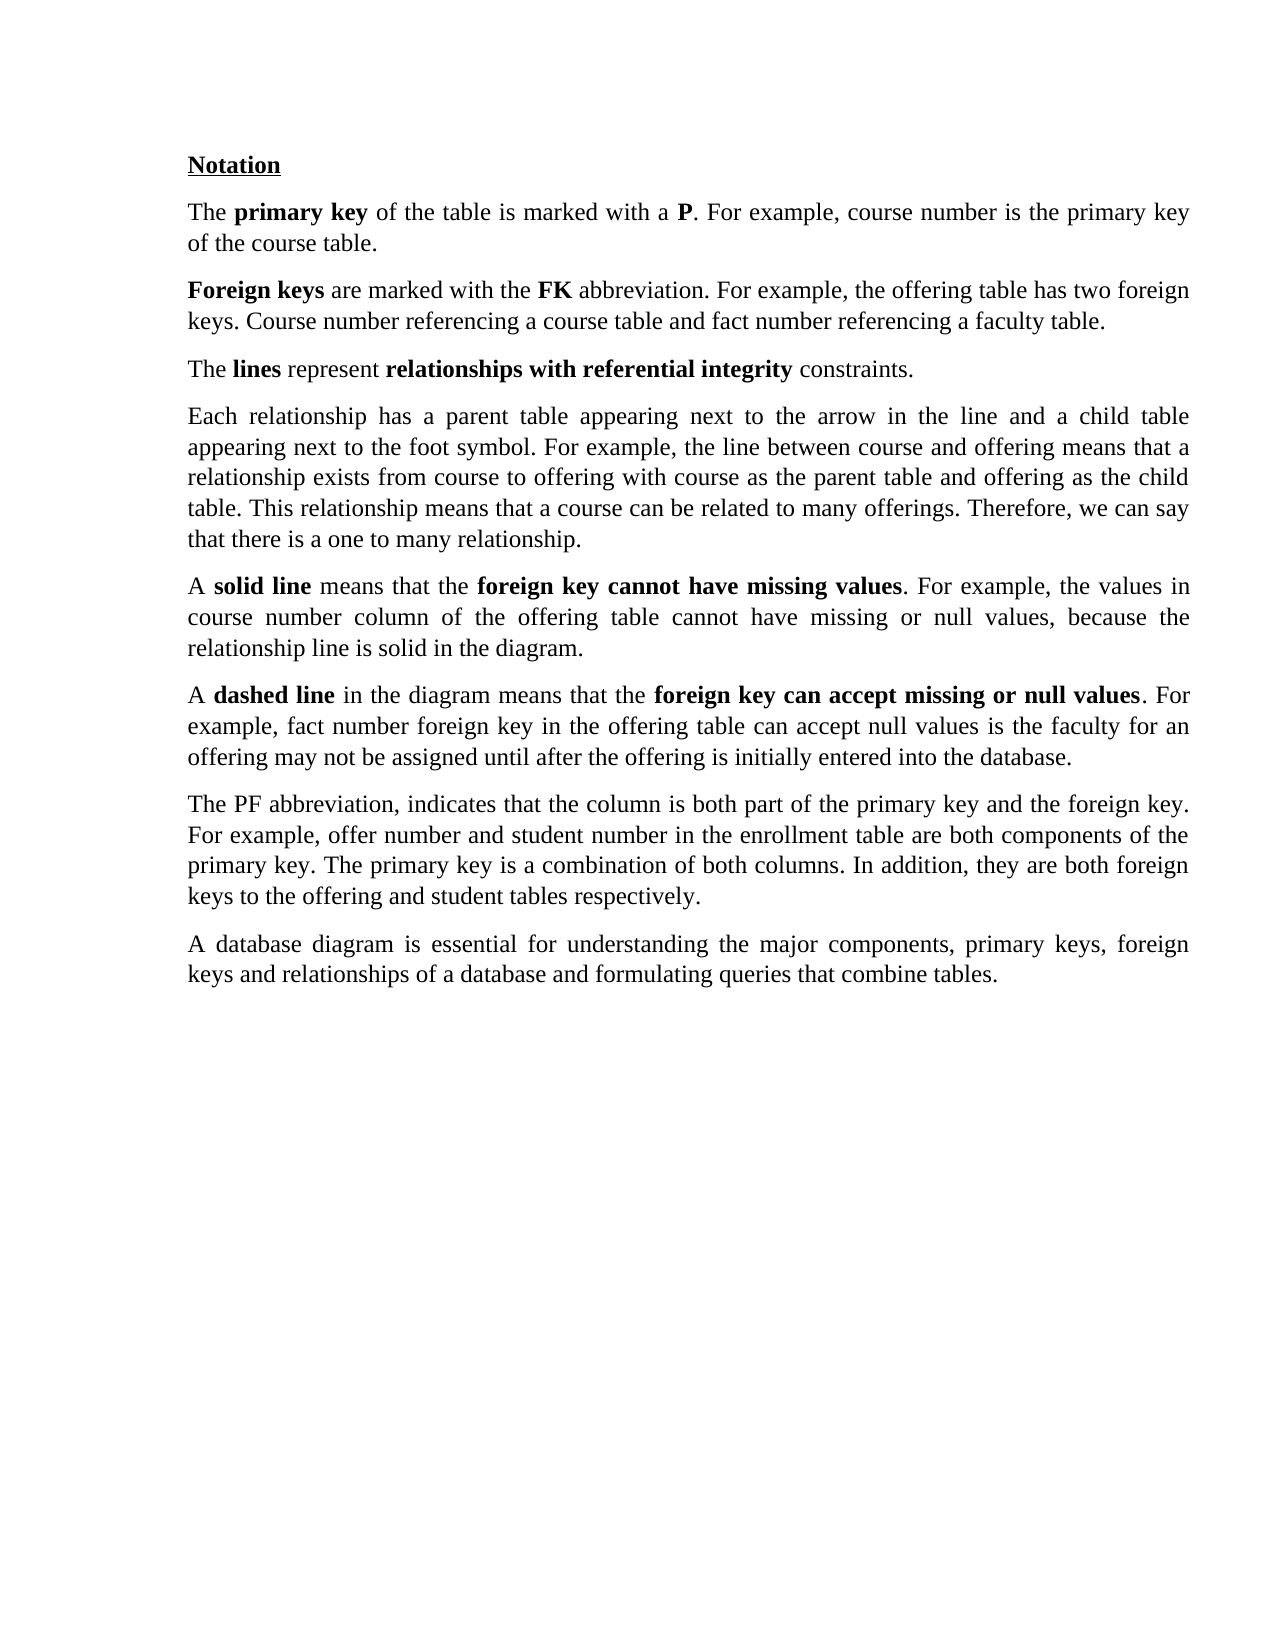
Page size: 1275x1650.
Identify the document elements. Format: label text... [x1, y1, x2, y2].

text The primary key of the table is marked with a P. For example, course number is the primary key of the course table. [187, 197, 1191, 257]
text Foreign keys are marked with the FK abbreviation. For example, the offering table has two foreign keys. Course number referencing a course table and fact number referencing a faculty table. [187, 276, 1191, 335]
text A dashed line in the diagram means that the foreign key can accept missing or null values. For example, fact number foreign key in the offering table can accept null values is the faculty for an offering may not be assigned until after the offering is initially entered into the database. [187, 680, 1191, 770]
text A database diagram is essential for understanding the major components, primary keys, foreign keys and relationships of a database and formulating queries that combine tables. [187, 929, 1191, 988]
text A solid line means that the foreign key cannot have missing values. For example, the values in course number column of the offering table cannot have missing or null values, because the relationship line is solid in the diagram. [187, 571, 1191, 662]
text The lines represent relationships with referential integrity constraints. [187, 354, 1191, 382]
text Notation [187, 150, 1191, 179]
text The PF abbreviation, indicates that the column is both part of the primary key and the foreign key. For example, offer number and student number in the enrollment table are both components of the primary key. The primary key is a combination of both columns. In addition, they are both foreign keys to the offering and student tables respectively. [187, 789, 1191, 910]
text Each relationship has a parent table appearing next to the arrow in the line and a child table appearing next to the foot symbol. For example, the line between course and offering means that a relationship exists from course to offering with course as the parent table and offering as the child table. This relationship means that a course can be related to many offerings. Therefore, we can say that there is a one to many relationship. [187, 401, 1191, 553]
